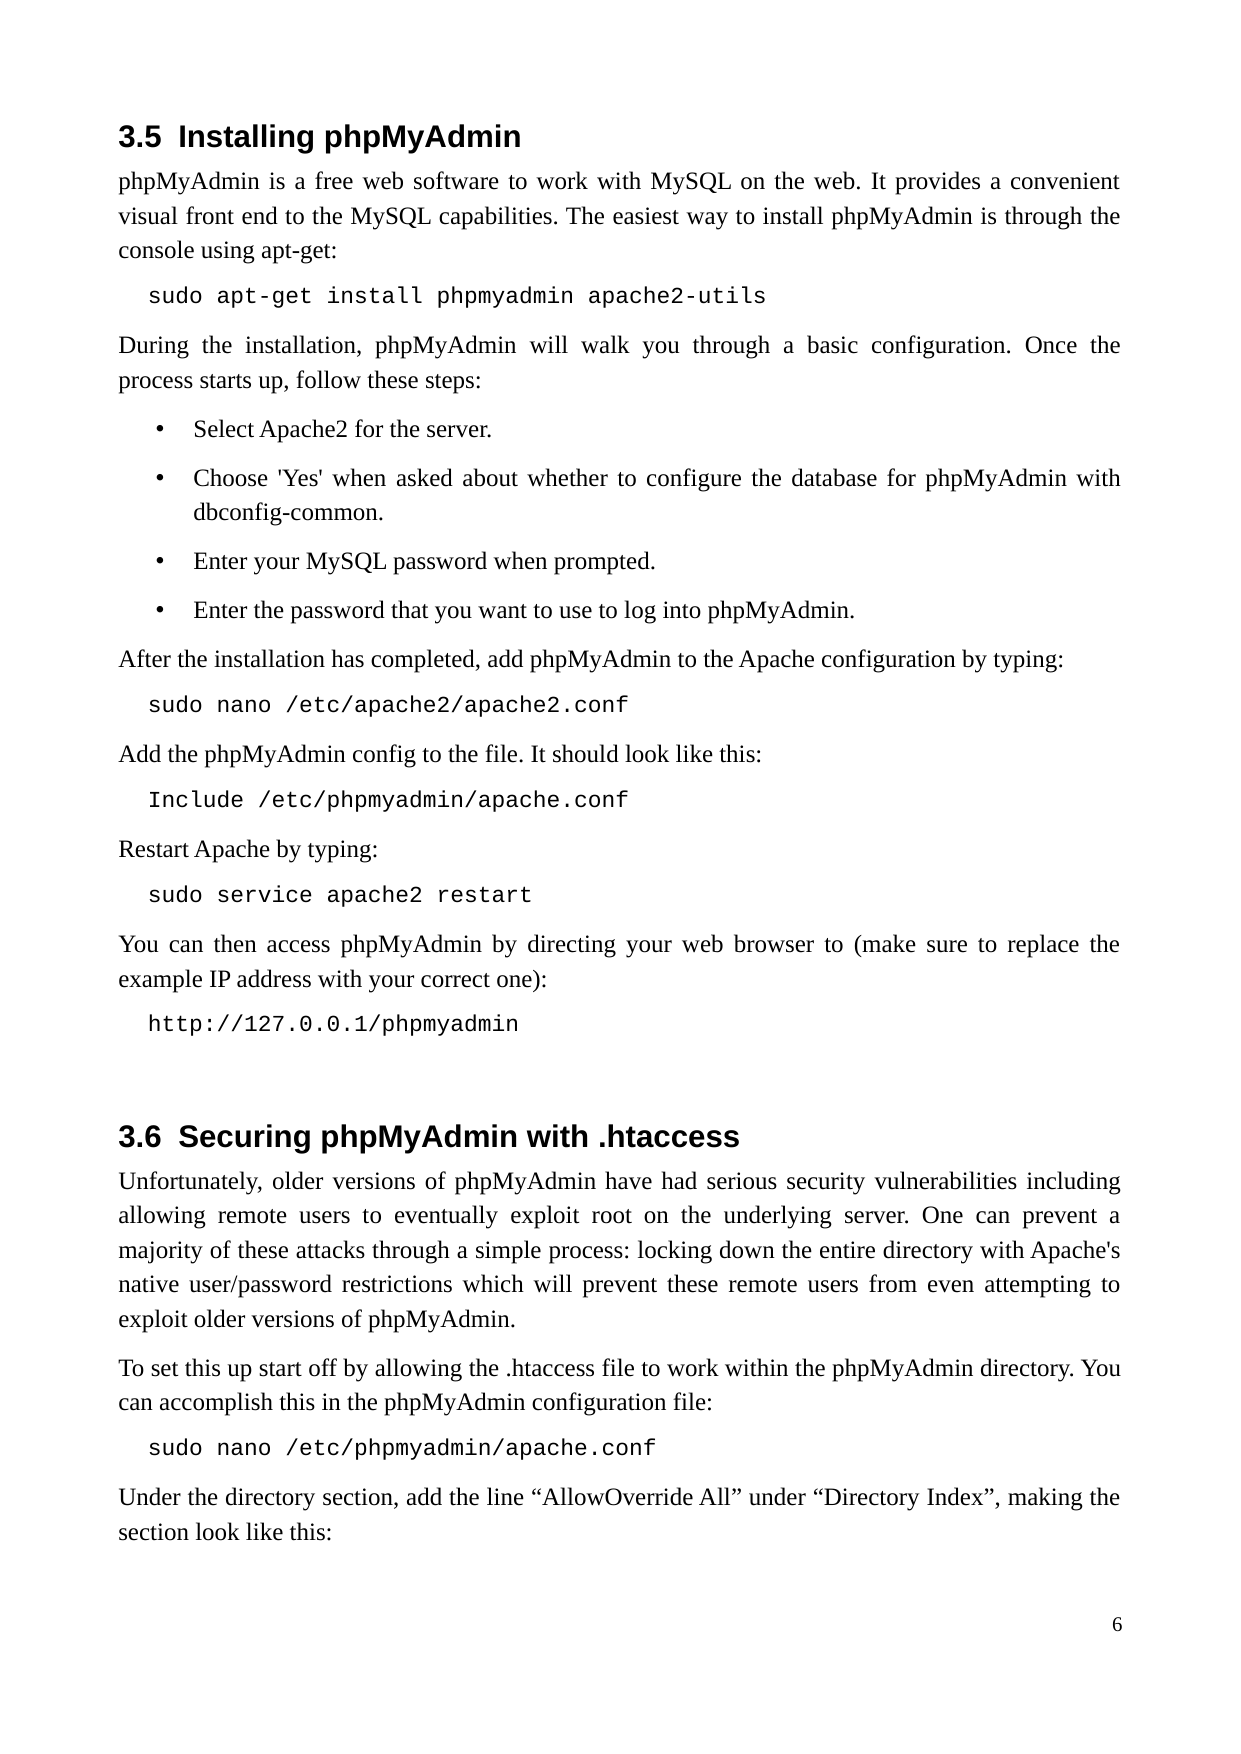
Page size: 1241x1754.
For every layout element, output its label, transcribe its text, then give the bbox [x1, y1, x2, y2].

text sudo nano /etc/apache2/apache2.conf [148, 694, 1122, 719]
text During the installation, phpMyAdmin will walk you through a basic configuration. Once the process starts up, follow these steps: [118, 330, 1122, 393]
text http://127.0.0.1/phpmyadmin [148, 1013, 1122, 1039]
text phpMyAdmin is a free web software to work with MySQL on the web. It provides a convenient visual front end to the MySQL capabilities. The easiest way to install phpMyAdmin is through the console using apt-get: [118, 166, 1122, 264]
text Include /etc/phpmyadmin/apache.conf [148, 788, 1122, 814]
text Unfortunately, older versions of phpMyAdmin have had serious security vulnerabilities including allowing remote users to eventually exploit root on the underlying server. One can prevent a majority of these attacks through a simple process: locking down the entire directory with Apache's native user/password restrictions which will prevent these remote users from even attempting to exploit older versions of phpMyAdmin. [118, 1166, 1122, 1333]
text After the installation has completed, add phpMyAdmin to the Apache configuration by typing: [118, 644, 1122, 673]
text sudo apt-get install phpmyadmin apache2-utils [148, 284, 1122, 310]
text sudo nano /etc/phpmyadmin/apache.conf [148, 1437, 1122, 1462]
text Under the directory section, add the line “AllowOverride All” under “Directory Index”, making the section look like this: [118, 1482, 1122, 1546]
text Restart Apache by typing: [118, 834, 1122, 863]
list Select Apache2 for the server. [156, 414, 1122, 443]
text Add the phpMyAdmin config to the file. It should look like this: [118, 739, 1122, 768]
subtitle Securing phpMyAdmin with .htaccess [118, 1118, 1122, 1154]
list Choose 'Yes' when asked about whether to configure the database for phpMyAdmin with dbconfig-common. [156, 463, 1122, 526]
text sudo service apache2 restart [148, 883, 1122, 909]
text To set this up start off by allowing the .htaccess file to work within the phpMyAdmin directory. You can accomplish this in the phpMyAdmin configuration file: [118, 1353, 1122, 1416]
list Enter your MySQL password when prompted. [156, 546, 1122, 575]
subtitle Installing phpMyAdmin [118, 118, 1122, 154]
list Enter the password that you want to use to log into phpMyAdmin. [156, 596, 1122, 624]
text You can then access phpMyAdmin by directing your web browser to (make sure to replace the example IP address with your correct one): [118, 929, 1122, 992]
